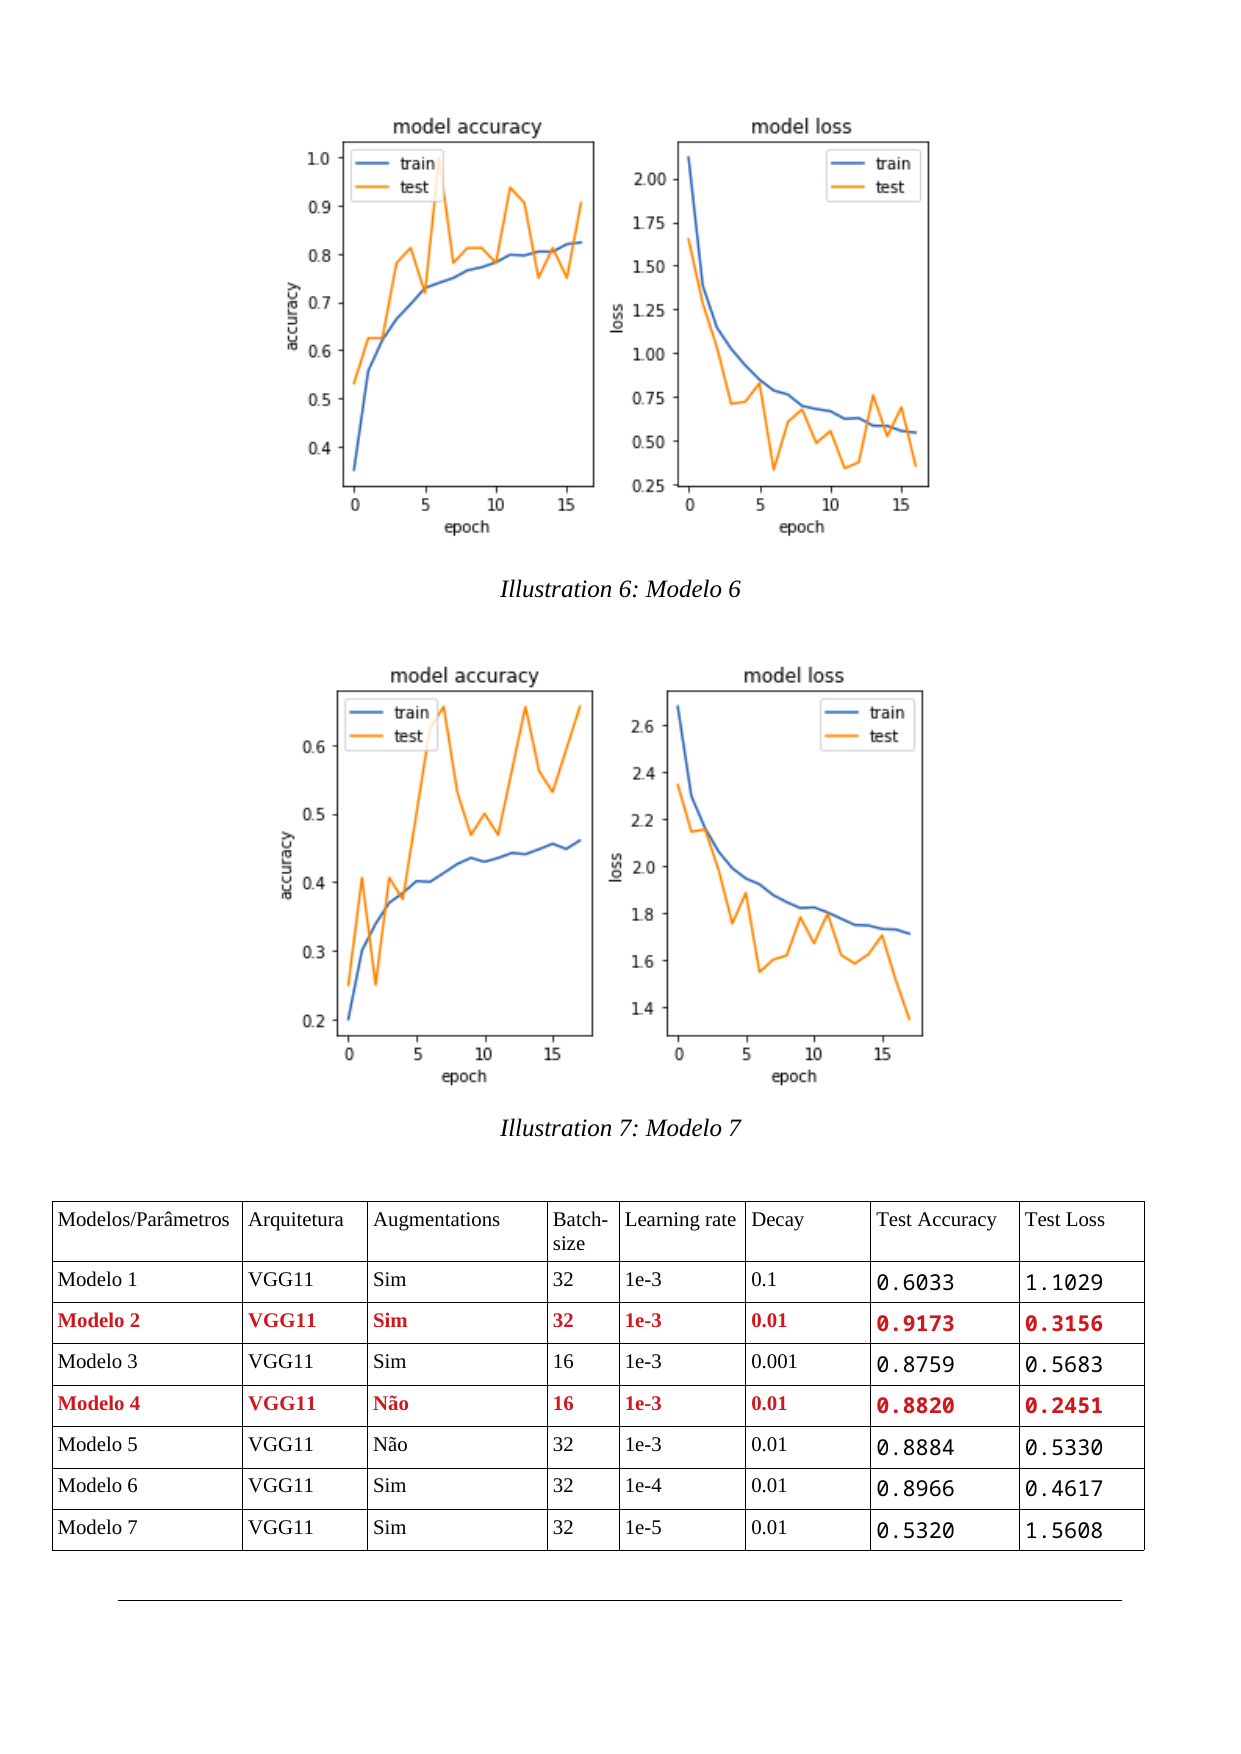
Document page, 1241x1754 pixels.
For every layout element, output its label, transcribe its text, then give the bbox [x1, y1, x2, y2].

table_cell 0.2451 [1020, 1386, 1144, 1426]
table_cell 32 [548, 1303, 619, 1343]
table_cell 0.8759 [871, 1344, 1019, 1385]
table_cell Modelo 5 [53, 1427, 242, 1467]
table_cell 1.5608 [1020, 1510, 1144, 1550]
table_cell Sim [368, 1469, 547, 1509]
picture [263, 104, 978, 569]
table_cell VGG11 [243, 1386, 367, 1426]
table_cell 0.01 [746, 1510, 870, 1550]
table_cell VGG11 [243, 1510, 367, 1550]
table_cell Não [368, 1386, 547, 1426]
table_cell 0.5330 [1020, 1427, 1144, 1467]
table_cell 0.01 [746, 1427, 870, 1467]
table_cell 32 [548, 1427, 619, 1467]
table_cell 0.01 [746, 1386, 870, 1426]
table_cell 1e-4 [620, 1469, 745, 1509]
table_cell 1e-3 [620, 1303, 745, 1343]
table_cell Sim [368, 1262, 547, 1302]
table_header Modelos/Parâmetros [53, 1202, 242, 1261]
table_header Learning rate [620, 1202, 745, 1261]
table_cell 0.8966 [871, 1469, 1019, 1509]
table_cell 32 [548, 1510, 619, 1550]
table_cell Modelo 7 [53, 1510, 242, 1550]
table_cell VGG11 [243, 1469, 367, 1509]
table_cell 1e-5 [620, 1510, 745, 1550]
table_cell Modelo 6 [53, 1469, 242, 1509]
table_cell 1e-3 [620, 1386, 745, 1426]
text Illustration 7: Modelo 7 [265, 1109, 975, 1142]
table_cell VGG11 [243, 1262, 367, 1302]
table_cell 0.01 [746, 1303, 870, 1343]
table_cell Sim [368, 1303, 547, 1343]
table_cell Modelo 3 [53, 1344, 242, 1385]
table_cell 0.4617 [1020, 1469, 1144, 1509]
table_header Test Loss [1020, 1202, 1144, 1261]
table_cell 0.5320 [871, 1510, 1019, 1550]
table_header Arquitetura [243, 1202, 367, 1261]
table_cell Sim [368, 1344, 547, 1385]
table_cell 0.01 [746, 1469, 870, 1509]
table_cell 32 [548, 1262, 619, 1302]
table_cell VGG11 [243, 1427, 367, 1467]
table_cell Sim [368, 1510, 547, 1550]
table_cell 32 [548, 1469, 619, 1509]
text Illustration 6: Modelo 6 [263, 569, 977, 603]
table_cell 16 [548, 1344, 619, 1385]
table_cell VGG11 [243, 1303, 367, 1343]
table_cell 1.1029 [1020, 1262, 1144, 1302]
table_cell 0.1 [746, 1262, 870, 1302]
table_cell VGG11 [243, 1344, 367, 1385]
table_header Decay [746, 1202, 870, 1261]
table_cell Modelo 2 [53, 1303, 242, 1343]
table_cell 1e-3 [620, 1427, 745, 1467]
table_cell 0.8884 [871, 1427, 1019, 1467]
table_header Batch-size [548, 1202, 619, 1261]
table_cell Modelo 1 [53, 1262, 242, 1302]
table_cell 0.3156 [1020, 1303, 1144, 1343]
table_cell 1e-3 [620, 1344, 745, 1385]
table_cell Não [368, 1427, 547, 1467]
picture [265, 653, 975, 1109]
table_cell 0.8820 [871, 1386, 1019, 1426]
table_cell Modelo 4 [53, 1386, 242, 1426]
table_cell 0.5683 [1020, 1344, 1144, 1385]
table_cell 1e-3 [620, 1262, 745, 1302]
table_cell 0.6033 [871, 1262, 1019, 1302]
table_cell 0.001 [746, 1344, 870, 1385]
table_header Test Accuracy [871, 1202, 1019, 1261]
table_header Augmentations [368, 1202, 547, 1261]
table_cell 0.9173 [871, 1303, 1019, 1343]
table_cell 16 [548, 1386, 619, 1426]
